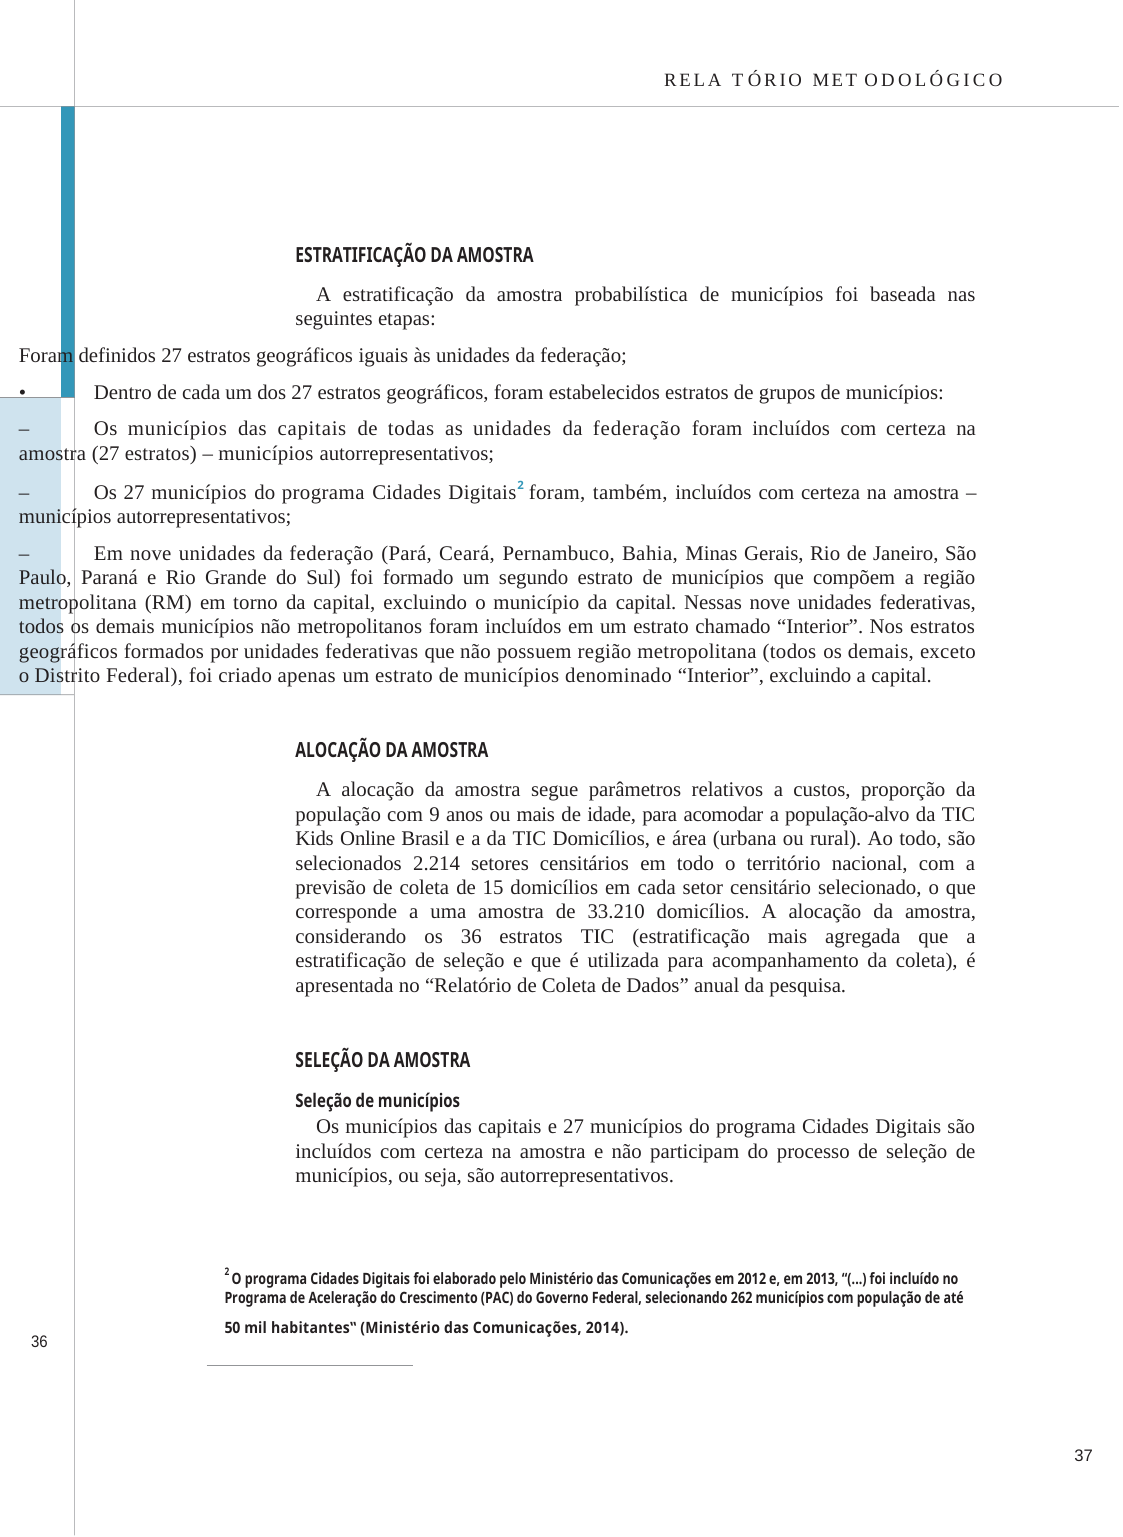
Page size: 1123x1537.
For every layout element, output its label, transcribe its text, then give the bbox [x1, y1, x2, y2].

text A alocação da amostra segue parâmetros relativos a custos, proporção da população com 9 anos ou mais de idade, para acomodar a população-alvo da TIC Kids Online Brasil e a da TIC Domicílios, e área (urbana ou rural). Ao todo, são selecionados 2.214 setores censitários em todo o território nacional, com a previsão de coleta de 15 domicílios em cada setor censitário selecionado, o que corresponde a uma amostra de 33.210 domicílios. A alocação da amostra, considerando os 36 estratos TIC (estratificação mais agregada que a estratificação de seleção e que é utilizada para acompanhamento da coleta), é apresentada no “Relatório de Coleta de Dados” anual da pesquisa. [295, 777, 976, 997]
list Foram definidos 27 estratos geográficos iguais às unidades da federação; [75, 343, 1075, 367]
text 36 50 mil habitantes‟ (Ministério das Comunicações, 2014). [75, 1308, 1075, 1339]
list Os municípios das capitais de todas as unidades da federação foram incluídos com certeza na amostra (27 estratos) – municípios autorrepresentativos; [75, 416, 976, 464]
text Seleção de municípios [295, 1087, 1075, 1113]
subtitle ESTRATIFICAÇÃO DA AMOSTRA [295, 240, 1075, 269]
text 36 50 mil habitantes‟ (Ministério das Comunicações, 2014). [31, 1308, 74, 1339]
text A estratificação da amostra probabilística de municípios foi baseada nas seguintes etapas: [295, 282, 976, 330]
list Foram definidos 27 estratos geográficos iguais às unidades da federação; [0, 343, 61, 367]
text 2 O programa Cidades Digitais foi elaborado pelo Ministério das Comunicações em 2012 e, em 2013, “(...) foi incluído no Programa de Aceleração do Crescimento (PAC) do Governo Federal, selecionando 262 municípios com população de até [224, 1267, 1019, 1308]
list Dentro de cada um dos 27 estratos geográficos, foram estabelecidos estratos de grupos de municípios: [75, 379, 976, 404]
list Em nove unidades da federação (Pará, Ceará, Pernambuco, Bahia, Minas Gerais, Rio de Janeiro, São Paulo, Paraná e Rio Grande do Sul) foi formado um segundo estrato de municípios que compõem a região metropolitana (RM) em torno da capital, excluindo o município da capital. Nessas nove unidades federativas, todos os demais municípios não metropolitanos foram incluídos em um estrato chamado “Interior”. Nos estratos geográficos formados por unidades federativas que não possuem região metropolitana (todos os demais, exceto o Distrito Federal), foi criado apenas um estrato de municípios denominado “Interior”, excluindo a capital. [75, 541, 976, 687]
subtitle ALOCAÇÃO DA AMOSTRA [295, 736, 1075, 764]
subtitle SELEÇÃO DA AMOSTRA [295, 1045, 1075, 1074]
text Os municípios das capitais e 27 municípios do programa Cidades Digitais são incluídos com certeza na amostra e não participam do processo de seleção de municípios, ou seja, são autorrepresentativos. [295, 1114, 976, 1187]
list Os 27 municípios do programa Cidades Digitais2 foram, também, incluídos com certeza na amostra – municípios autorrepresentativos; [75, 477, 976, 528]
